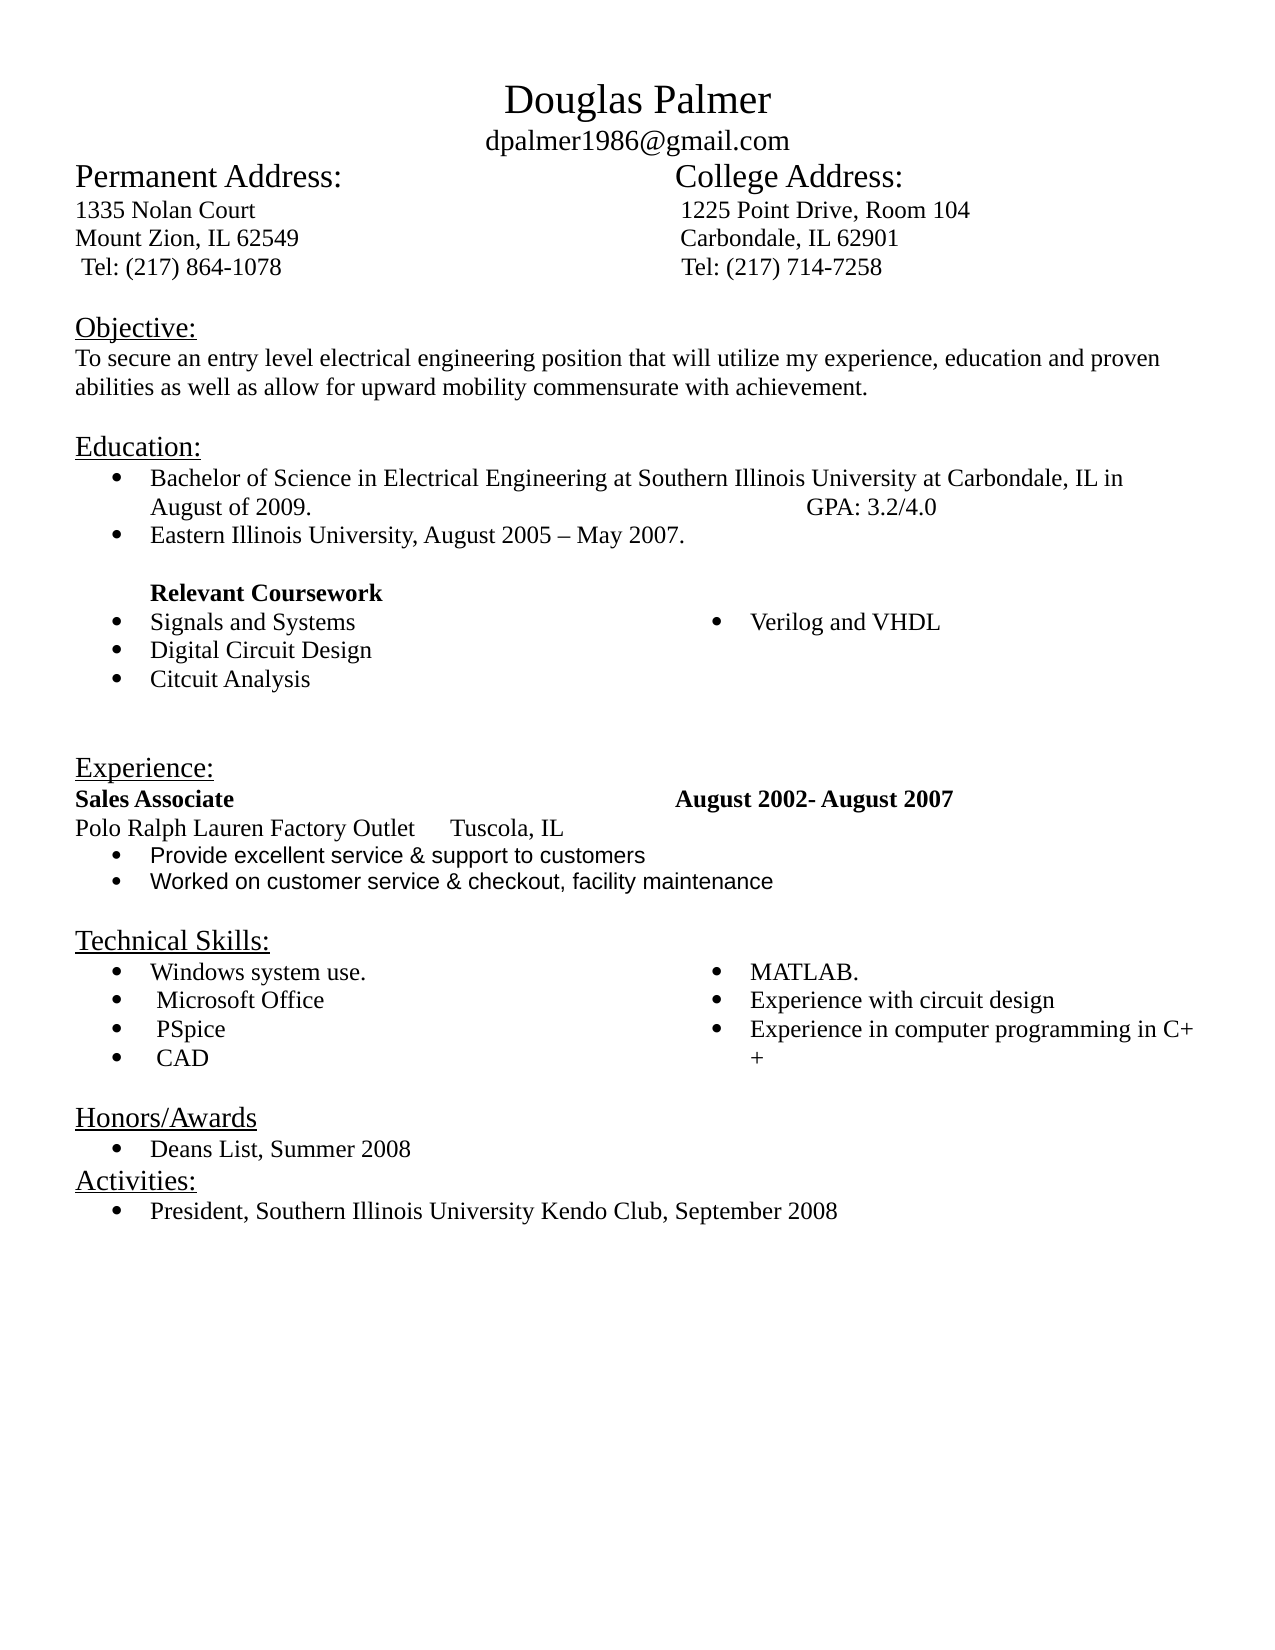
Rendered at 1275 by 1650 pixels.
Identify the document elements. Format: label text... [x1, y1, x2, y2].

list Experience with circuit design [712, 985, 1200, 1014]
list Citcuit Analysis [112, 664, 600, 693]
list PSpice [112, 1014, 600, 1043]
text Mount Zion, IL 62549 Carbondale, IL 62901 [75, 223, 1200, 252]
text Objective: [75, 310, 1200, 343]
text Tel: (217) 864-1078 Tel: (217) 714-7258 [75, 252, 1200, 281]
text Education: [75, 429, 1200, 463]
list Experience in computer programming in C++ [712, 1014, 1200, 1072]
list Provide excellent service & support to customers [112, 842, 1200, 868]
list Microsoft Office [112, 985, 600, 1014]
text dpalmer1986@gmail.com [75, 123, 1200, 156]
list Windows system use. [112, 957, 600, 985]
text Activities: [75, 1163, 1200, 1196]
list Signals and Systems [112, 607, 600, 636]
text To secure an entry level electrical engineering position that will utilize my experience, education and proven abilities as well as allow for upward mobility commensurate with achievement. [75, 343, 1200, 401]
list President, Southern Illinois University Kendo Club, September 2008 [112, 1196, 1200, 1225]
text Technical Skills: [75, 923, 1200, 957]
list Digital Circuit Design [112, 636, 600, 664]
list MATLAB. [712, 957, 1200, 985]
text Experience: [75, 751, 1200, 784]
list Deans List, Summer 2008 [112, 1134, 1200, 1163]
list Verilog and VHDL [712, 607, 1200, 636]
text Permanent Address: College Address: [75, 156, 1200, 195]
text Relevant Coursework [150, 578, 1200, 607]
text 1335 Nolan Court 1225 Point Drive, Room 104 [75, 195, 1200, 223]
text Sales Associate August 2002- August 2007 [75, 784, 1200, 813]
text Honors/Awards [75, 1100, 1200, 1134]
list Worked on customer service & checkout, facility maintenance [112, 868, 1200, 894]
list Eastern Illinois University, August 2005 – May 2007. [112, 521, 1200, 549]
list CAD [112, 1043, 600, 1072]
list Bachelor of Science in Electrical Engineering at Southern Illinois University at Carbondale, IL in August of 2009. GPA: 3.2/4.0 [112, 463, 1200, 521]
text Polo Ralph Lauren Factory Outlet Tuscola, IL [75, 813, 1200, 842]
text Douglas Palmer [75, 75, 1200, 123]
